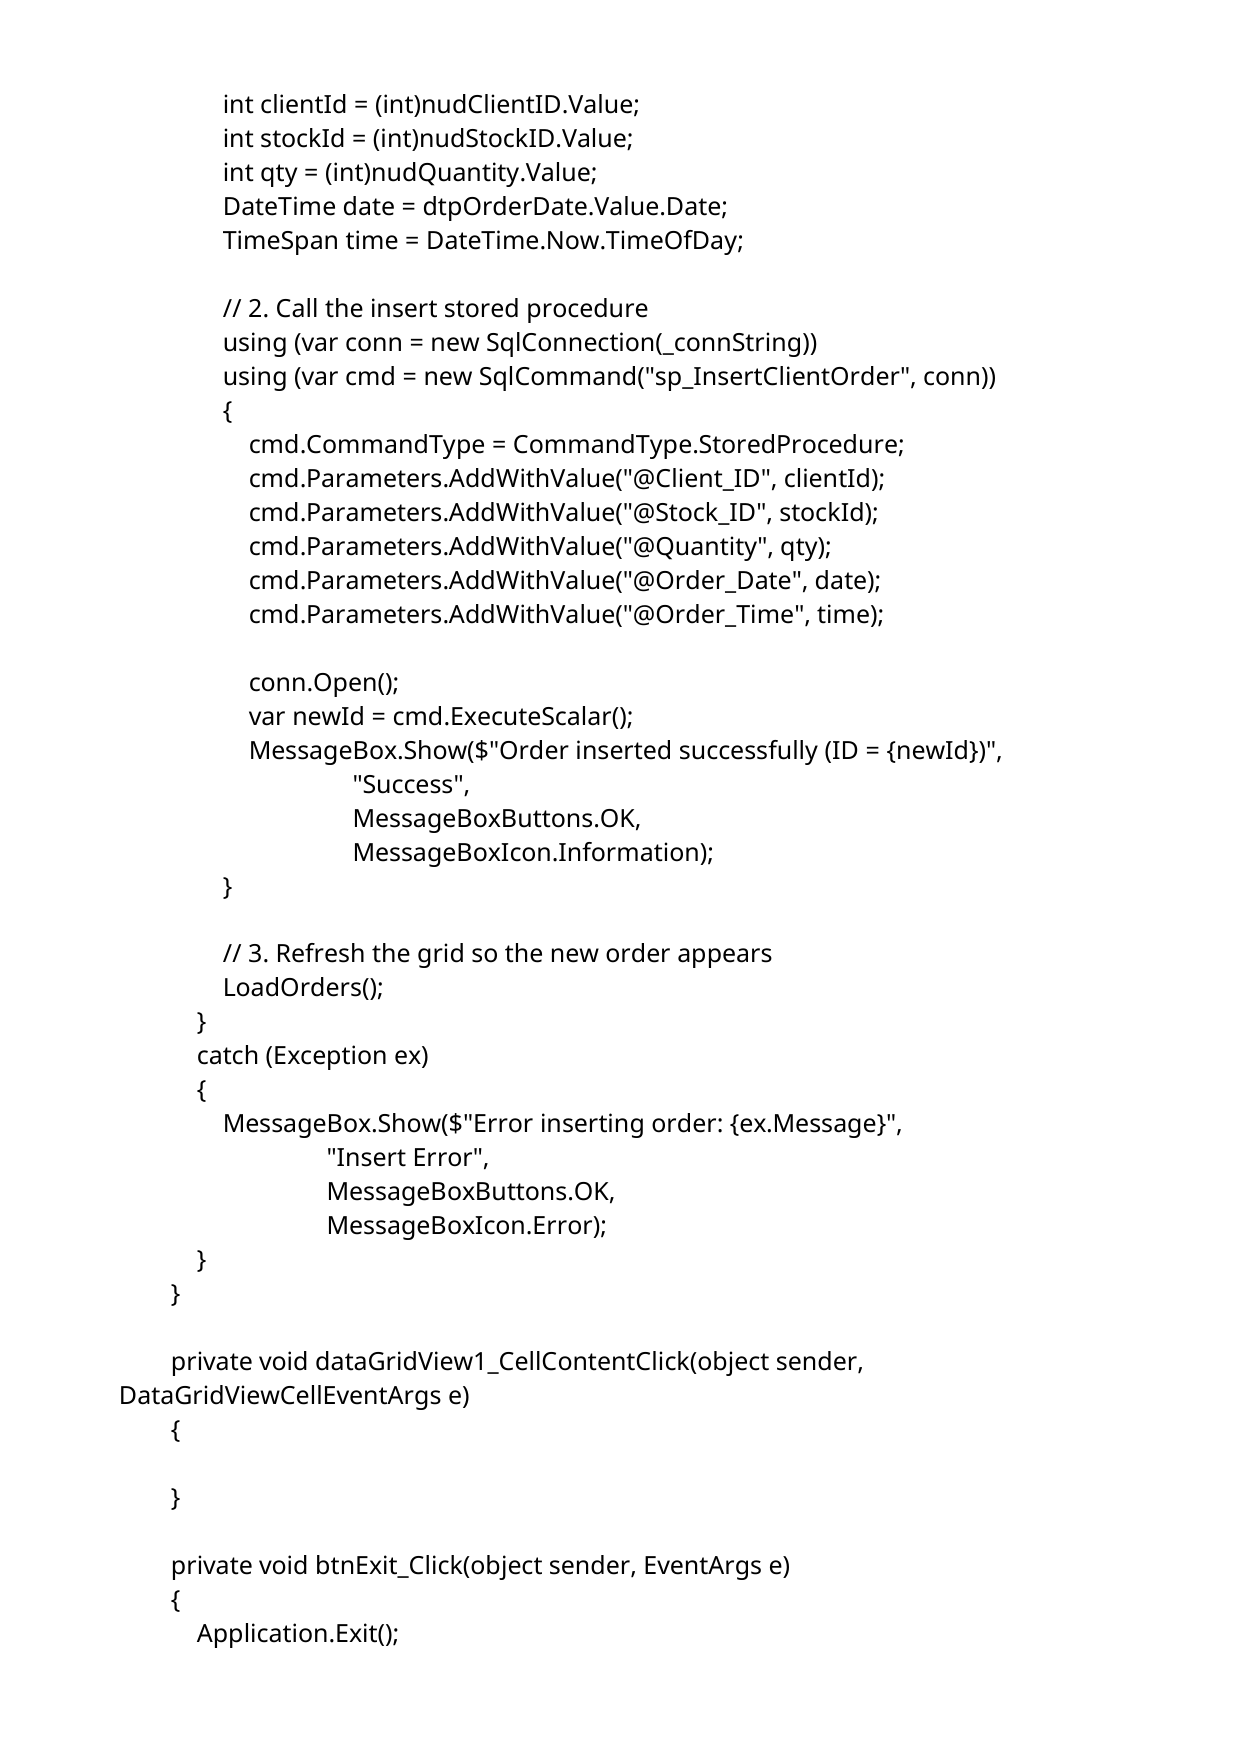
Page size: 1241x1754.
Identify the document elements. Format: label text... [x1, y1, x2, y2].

text { [119, 1072, 1121, 1106]
text // 3. Refresh the grid so the new order appears [119, 936, 1121, 970]
text MessageBoxButtons.OK, [119, 801, 1121, 834]
text MessageBoxIcon.Information); [119, 834, 1121, 868]
text } [119, 1480, 1121, 1514]
text DateTime date = dtpOrderDate.Value.Date; [119, 189, 1121, 223]
text MessageBoxButtons.OK, [119, 1174, 1121, 1208]
text private void dataGridView1_CellContentClick(object sender, DataGridViewCellEventArgs e) [119, 1344, 1121, 1412]
text cmd.Parameters.AddWithValue("@Order_Date", date); [119, 563, 1121, 597]
text int clientId = (int)nudClientID.Value; [119, 87, 1121, 121]
text cmd.Parameters.AddWithValue("@Client_ID", clientId); [119, 461, 1121, 495]
text var newId = cmd.ExecuteScalar(); [119, 699, 1121, 733]
text } [119, 1004, 1121, 1038]
text private void btnExit_Click(object sender, EventArgs e) [119, 1548, 1121, 1582]
text { [119, 1412, 1121, 1446]
text using (var cmd = new SqlCommand("sp_InsertClientOrder", conn)) [119, 359, 1121, 393]
text MessageBox.Show($"Order inserted successfully (ID = {newId})", [119, 733, 1121, 767]
text int qty = (int)nudQuantity.Value; [119, 155, 1121, 189]
text } [119, 1242, 1121, 1276]
text // 2. Call the insert stored procedure [119, 291, 1121, 325]
text MessageBoxIcon.Error); [119, 1208, 1121, 1242]
text catch (Exception ex) [119, 1038, 1121, 1072]
text { [119, 393, 1121, 427]
text } [119, 1276, 1121, 1310]
text LoadOrders(); [119, 970, 1121, 1004]
text cmd.Parameters.AddWithValue("@Order_Time", time); [119, 597, 1121, 631]
text Application.Exit(); [119, 1616, 1121, 1649]
text cmd.Parameters.AddWithValue("@Stock_ID", stockId); [119, 495, 1121, 529]
text TimeSpan time = DateTime.Now.TimeOfDay; [119, 223, 1121, 257]
text MessageBox.Show($"Error inserting order: {ex.Message}", [119, 1106, 1121, 1140]
text } [119, 868, 1121, 902]
text cmd.Parameters.AddWithValue("@Quantity", qty); [119, 529, 1121, 563]
text conn.Open(); [119, 665, 1121, 699]
text "Success", [119, 767, 1121, 801]
text { [119, 1582, 1121, 1616]
text cmd.CommandType = CommandType.StoredProcedure; [119, 427, 1121, 461]
text int stockId = (int)nudStockID.Value; [119, 121, 1121, 155]
text using (var conn = new SqlConnection(_connString)) [119, 325, 1121, 359]
text "Insert Error", [119, 1140, 1121, 1174]
